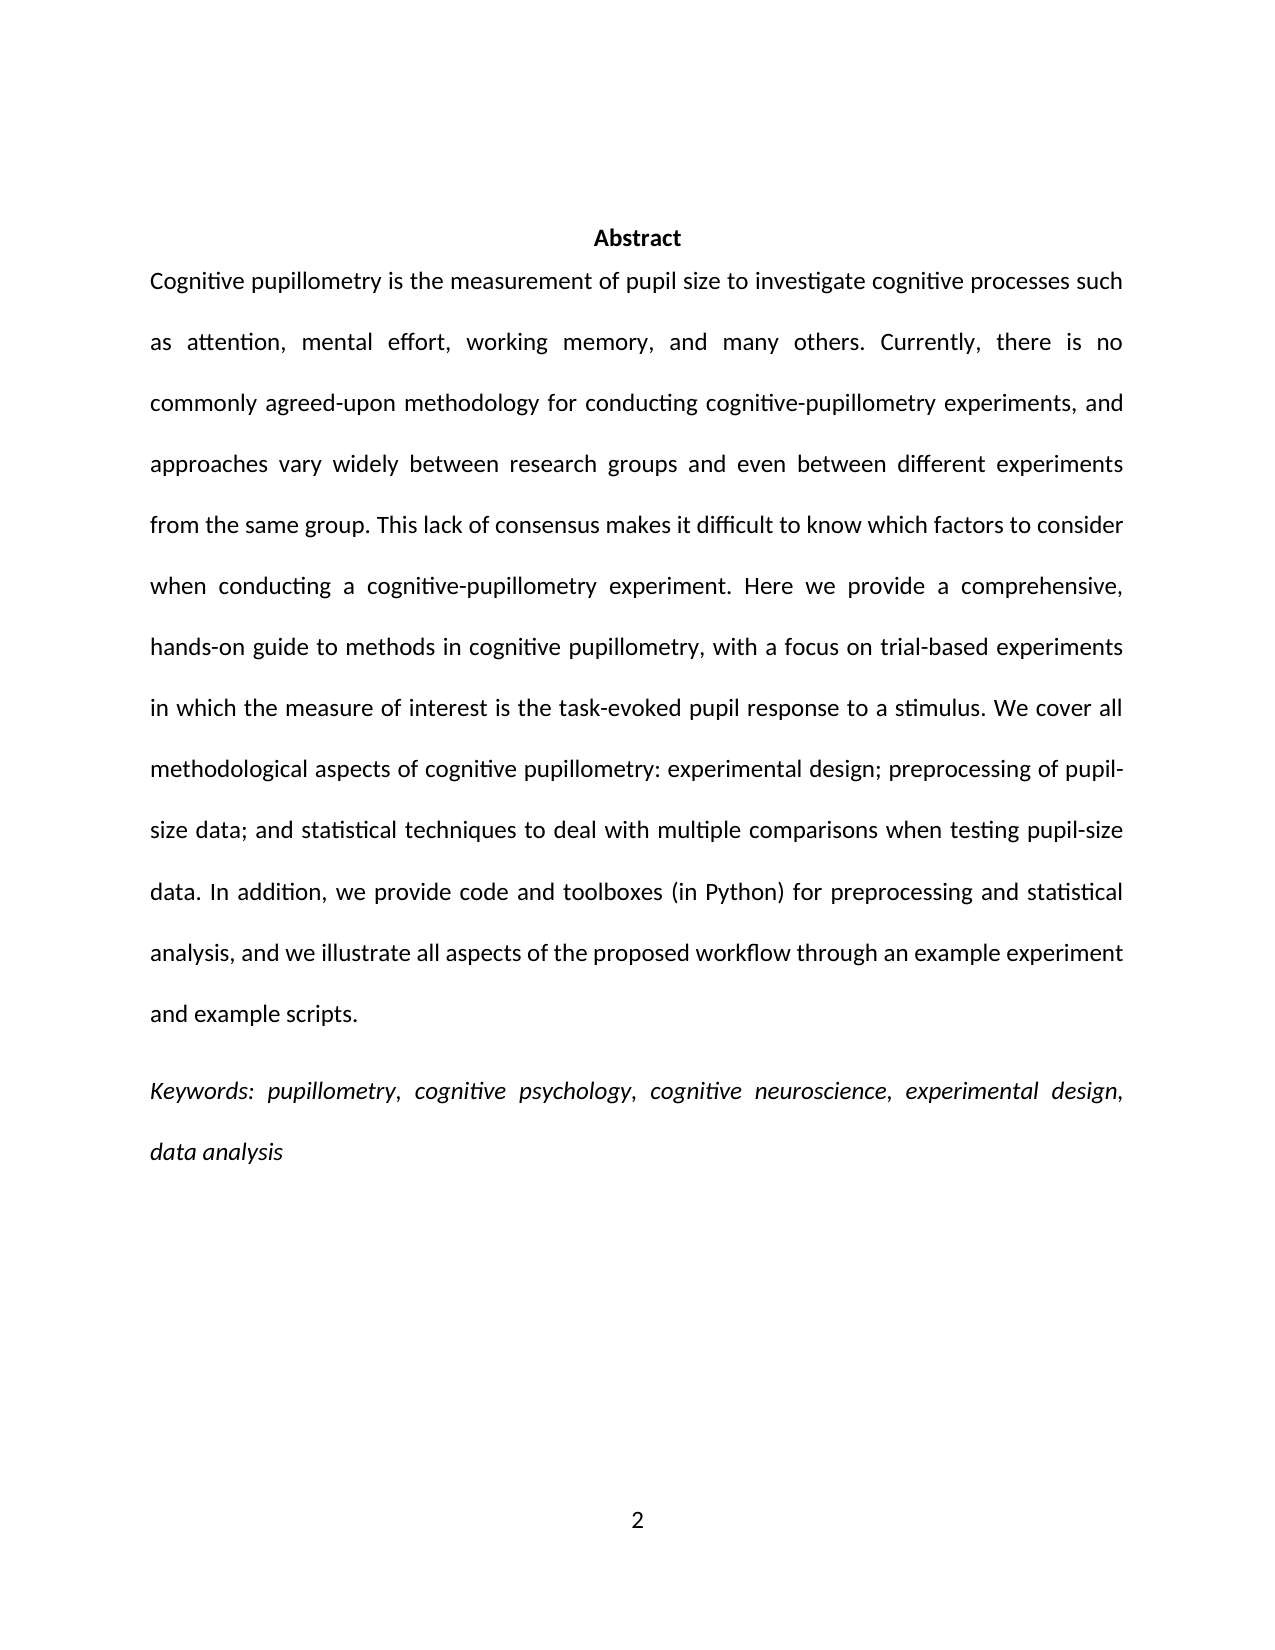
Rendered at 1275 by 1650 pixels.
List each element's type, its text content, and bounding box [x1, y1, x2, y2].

text Cognitive pupillometry is the measurement of pupil size to investigate cognitive processes such as attention, mental effort, working memory, and many others. Currently, there is no commonly agreed-upon methodology for conducting cognitive-pupillometry experiments, and approaches vary widely between research groups and even between different experiments from the same group. This lack of consensus makes it difficult to know which factors to consider when conducting a cognitive-pupillometry experiment. Here we provide a comprehensive, hands-on guide to methods in cognitive pupillometry, with a focus on trial-based experiments in which the measure of interest is the task-evoked pupil response to a stimulus. We cover all methodological aspects of cognitive pupillometry: experimental design; preprocessing of pupil-size data; and statistical techniques to deal with multiple comparisons when testing pupil-size data. In addition, we provide code and toolboxes (in Python) for preprocessing and statistical analysis, and we illustrate all aspects of the proposed workflow through an example experiment and example scripts. [150, 265, 1125, 1028]
text Keywords: pupillometry, cognitive psychology, cognitive neuroscience, experimental design, data analysis [150, 1075, 1125, 1167]
subtitle Abstract [150, 222, 1125, 253]
